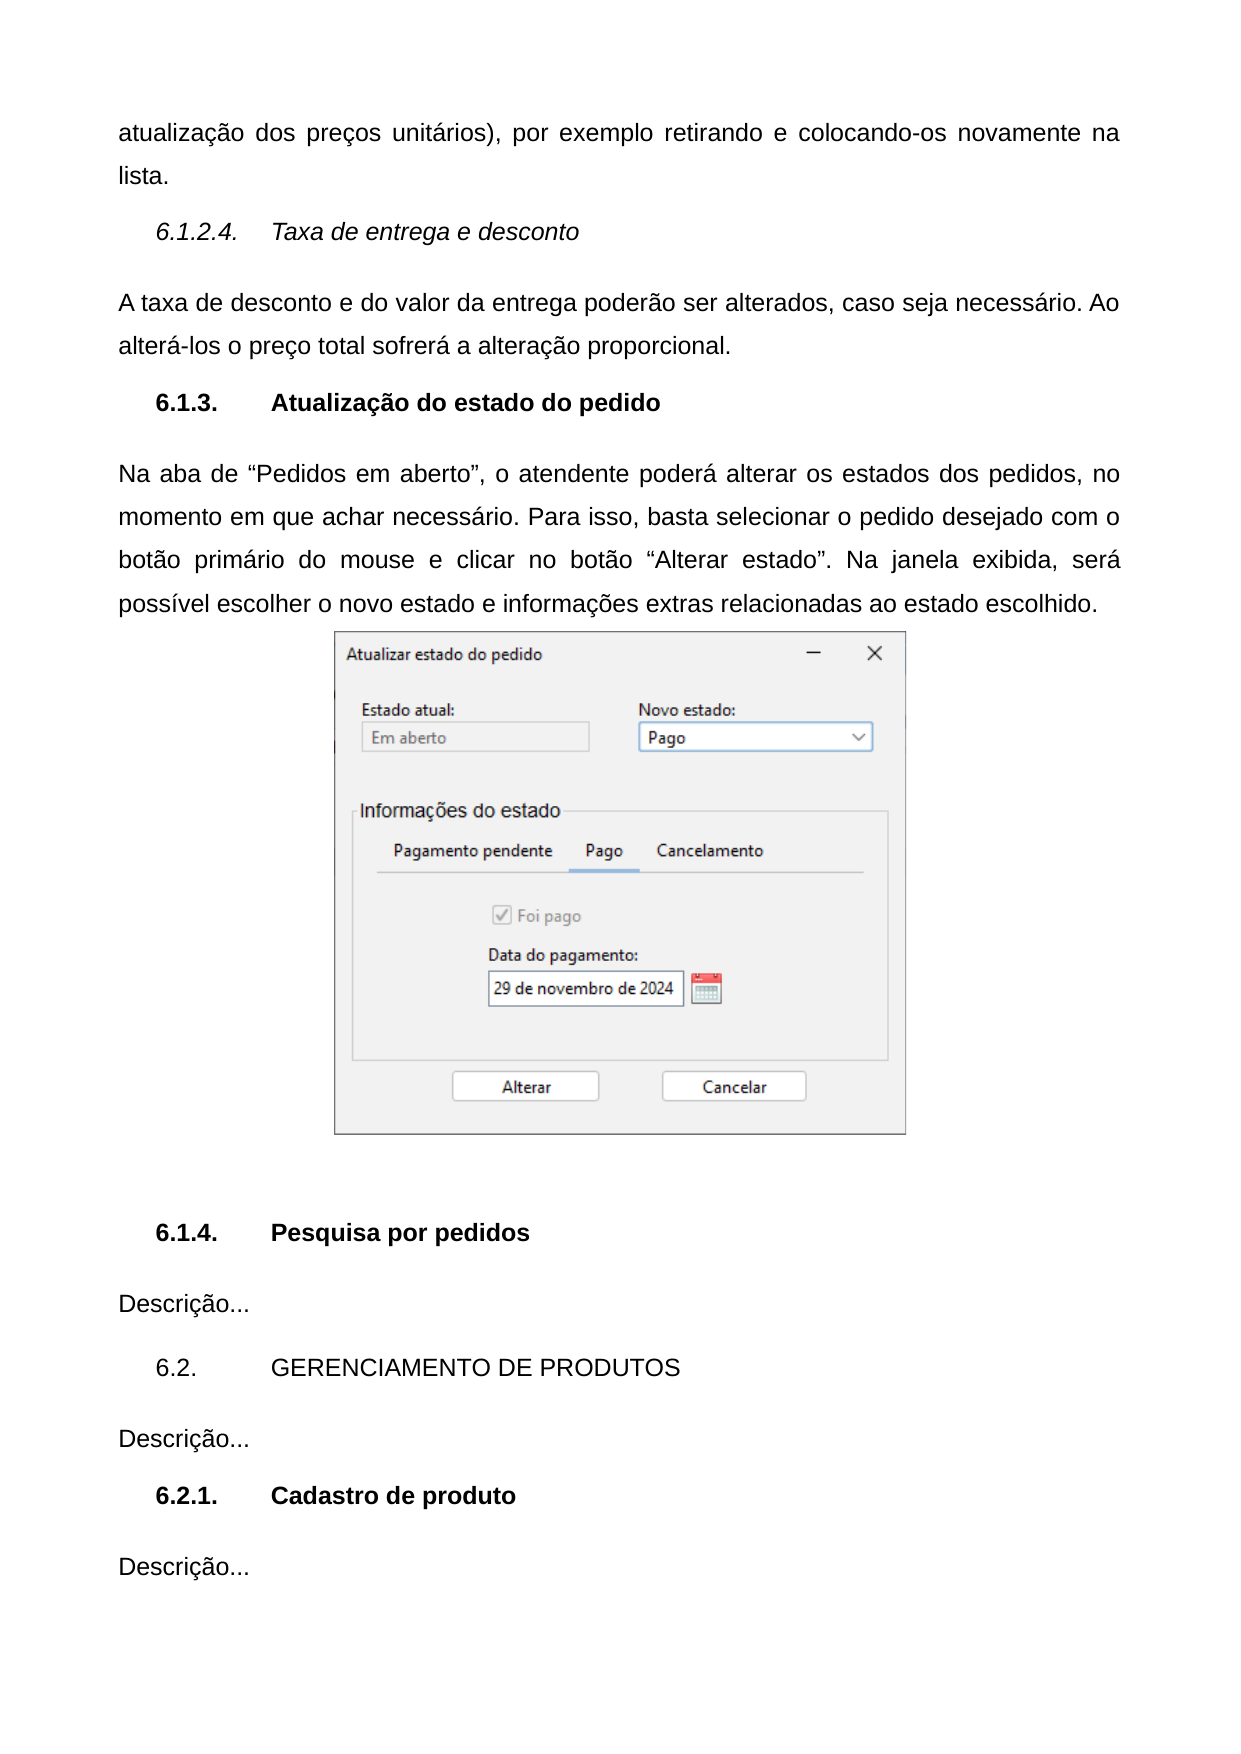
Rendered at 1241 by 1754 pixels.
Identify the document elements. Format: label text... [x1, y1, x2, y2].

subtitle Atualização do estado do pedido [155, 388, 1122, 417]
text Descrição... [118, 1423, 1122, 1452]
text Descrição... [118, 1552, 1122, 1581]
picture [334, 631, 907, 1135]
text Descrição... [118, 1289, 1122, 1318]
subtitle Taxa de entrega e desconto [155, 217, 1122, 246]
text Na aba de “Pedidos em aberto”, o atendente poderá alterar os estados dos pedidos, no momento em que achar necessário. Para isso, basta selecionar o pedido desejado com o botão primário do mouse e clicar no botão “Alterar estado”. Na janela exibida, será possível escolher o novo estado e informações extras relacionadas ao estado escolhido. [118, 459, 1122, 617]
subtitle Pesquisa por pedidos [155, 1218, 1122, 1247]
subtitle GERENCIAMENTO DE Produtos [155, 1353, 1122, 1382]
text atualização dos preços unitários), por exemplo retirando e colocando-os novamente na lista. [118, 118, 1122, 190]
text A taxa de desconto e do valor da entrega poderão ser alterados, caso seja necessário. Ao alterá-los o preço total sofrerá a alteração proporcional. [118, 288, 1122, 359]
subtitle Cadastro de produto [155, 1481, 1122, 1510]
